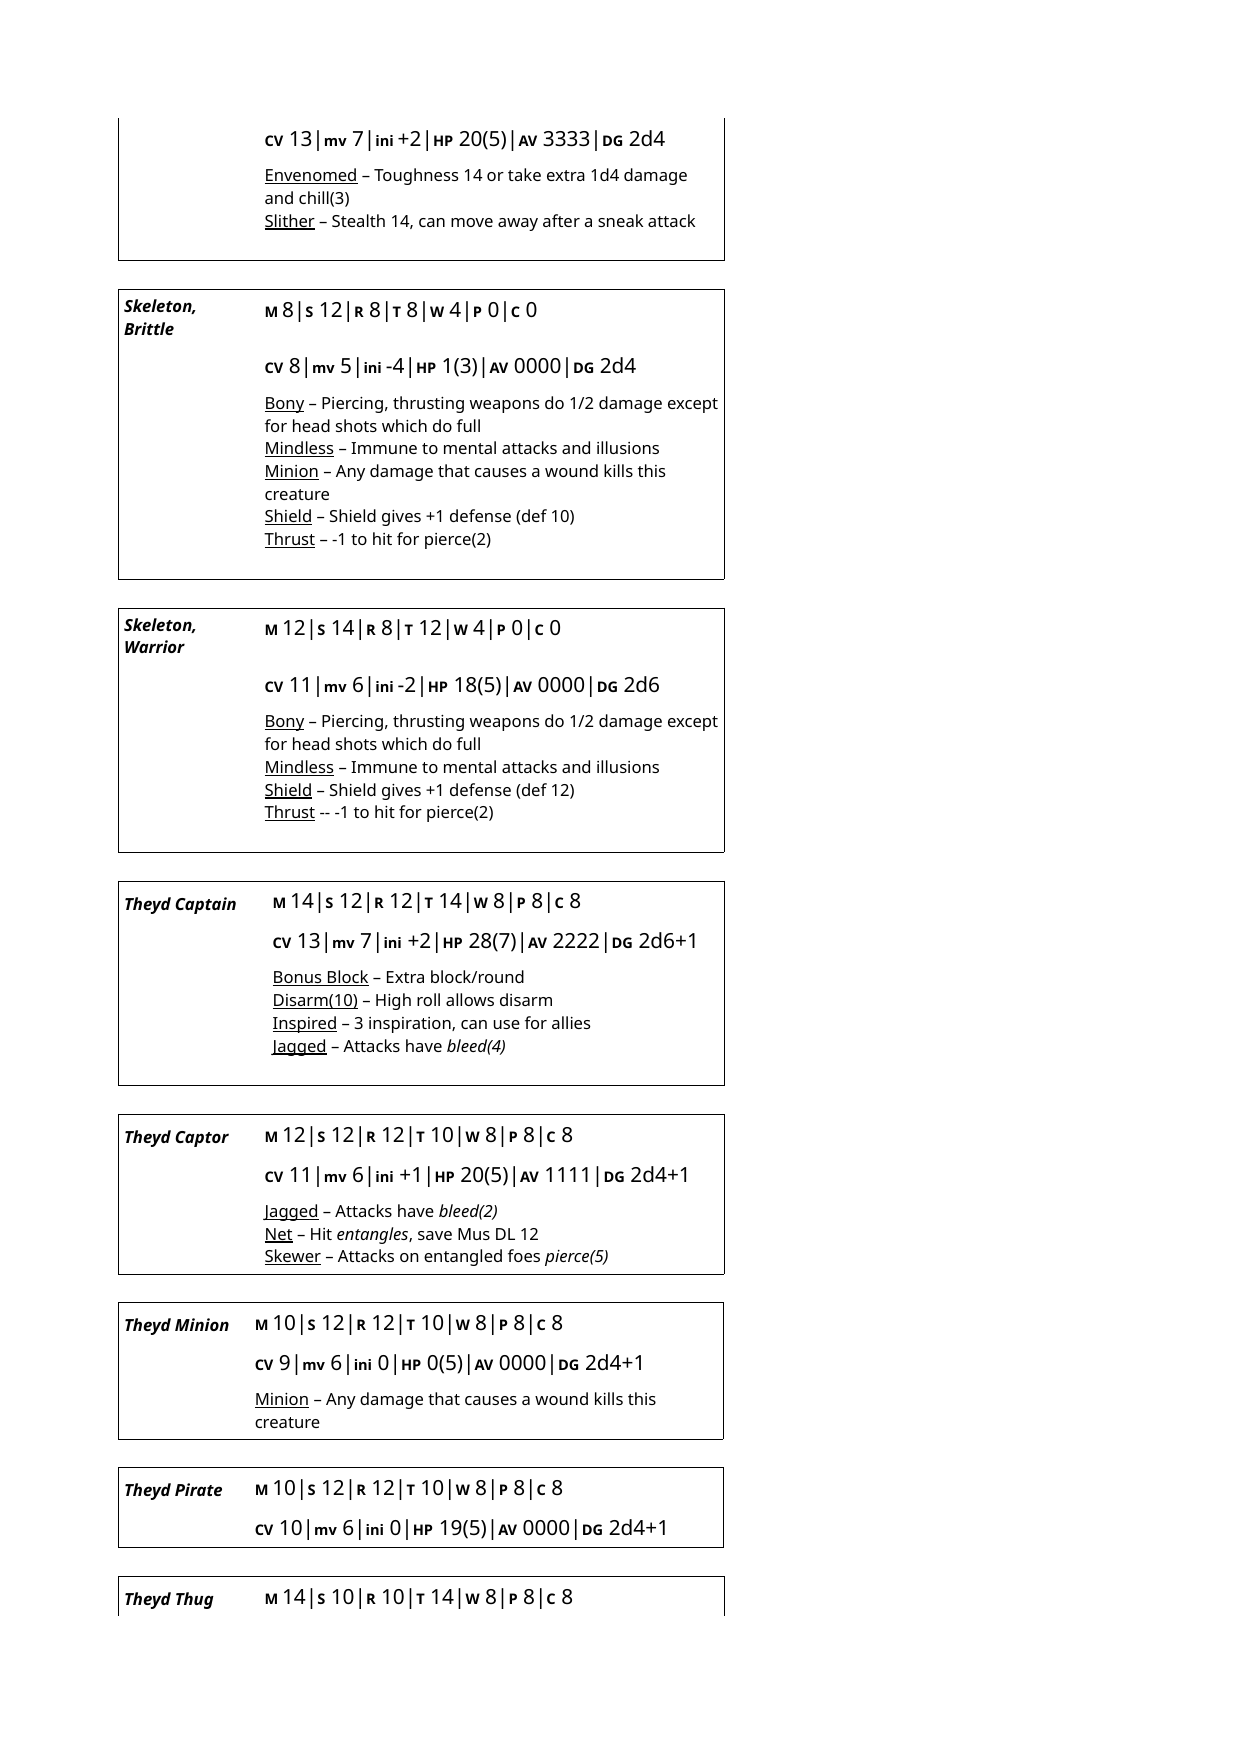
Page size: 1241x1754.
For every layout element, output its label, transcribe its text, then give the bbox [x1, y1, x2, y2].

table_cell [119, 1154, 258, 1194]
table_cell [119, 386, 258, 579]
table_cell Bonus Block – Extra block/round Disarm(10) – High roll allows disarm Inspired – 3 inspiration, can use for allies Jagged – Attacks have bleed(4) [267, 960, 724, 1085]
table_header Theyd Thug [119, 1577, 258, 1616]
table_cell Minion – Any damage that causes a wound kills this creature [249, 1382, 723, 1439]
table_cell CV 11|mv 6|ini +1|HP 20(5)|AV 1111|DG 2d4+1 [259, 1154, 724, 1194]
table_cell [119, 158, 258, 260]
table_header M 10|S 12|R 12|T 10|W 8|P 8|C 8 [249, 1468, 723, 1507]
table_cell Jagged – Attacks have bleed(2) Net – Hit entangles, save Mus DL 12 Skewer – Attacks on entangled foes pierce(5) [259, 1194, 724, 1273]
table_cell Bony – Piercing, thrusting weapons do 1/2 damage except for head shots which do full Mindless – Immune to mental attacks and illusions Minion – Any damage that causes a wound kills this creature Shield – Shield gives +1 defense (def 10) Thrust – -1 to hit for pierce(2) [259, 386, 724, 579]
table_header Skeleton, Brittle [119, 290, 258, 346]
table_cell [119, 921, 267, 960]
table_cell [119, 118, 258, 158]
table_cell CV 8|mv 5|ini -4|HP 1(3)|AV 0000|DG 2d4 [259, 346, 724, 386]
table_cell [119, 664, 258, 704]
table_cell [119, 1342, 249, 1382]
table_header Theyd Pirate [119, 1468, 249, 1507]
table_cell [119, 960, 267, 1085]
table_header Theyd Minion [119, 1303, 249, 1342]
table_header M 14|S 10|R 10|T 14|W 8|P 8|C 8 [259, 1577, 724, 1616]
table_cell CV 11|mv 6|ini -2|HP 18(5)|AV 0000|DG 2d6 [259, 664, 724, 704]
table_header Skeleton, Warrior [119, 609, 258, 664]
table_header M 12|S 12|R 12|T 10|W 8|P 8|C 8 [259, 1115, 724, 1154]
table_header Theyd Captor [119, 1115, 258, 1154]
table_cell CV 10|mv 6|ini 0|HP 19(5)|AV 0000|DG 2d4+1 [249, 1507, 723, 1547]
table_cell Bony – Piercing, thrusting weapons do 1/2 damage except for head shots which do full Mindless – Immune to mental attacks and illusions Shield – Shield gives +1 defense (def 12) Thrust -- -1 to hit for pierce(2) [259, 704, 724, 852]
table_header M 8|S 12|R 8|T 8|W 4|P 0|C 0 [259, 290, 724, 346]
table_cell [119, 1382, 249, 1439]
table_header M 14|S 12|R 12|T 14|W 8|P 8|C 8 [267, 882, 724, 921]
table_cell Envenomed – Toughness 14 or take extra 1d4 damage and chill(3) Slither – Stealth 14, can move away after a sneak attack [259, 158, 724, 260]
table_cell CV 13|mv 7|ini +2|HP 20(5)|AV 3333|DG 2d4 [259, 118, 724, 158]
table_cell [119, 346, 258, 386]
table_cell [119, 704, 258, 852]
table_header M 12|S 14|R 8|T 12|W 4|P 0|C 0 [259, 609, 724, 664]
table_header Theyd Captain [119, 882, 267, 921]
table_cell [119, 1507, 249, 1547]
table_cell CV 9|mv 6|ini 0|HP 0(5)|AV 0000|DG 2d4+1 [249, 1342, 723, 1382]
table_header M 10|S 12|R 12|T 10|W 8|P 8|C 8 [249, 1303, 723, 1342]
table_cell [119, 1194, 258, 1273]
table_cell CV 13|mv 7|ini +2|HP 28(7)|AV 2222|DG 2d6+1 [267, 921, 724, 960]
